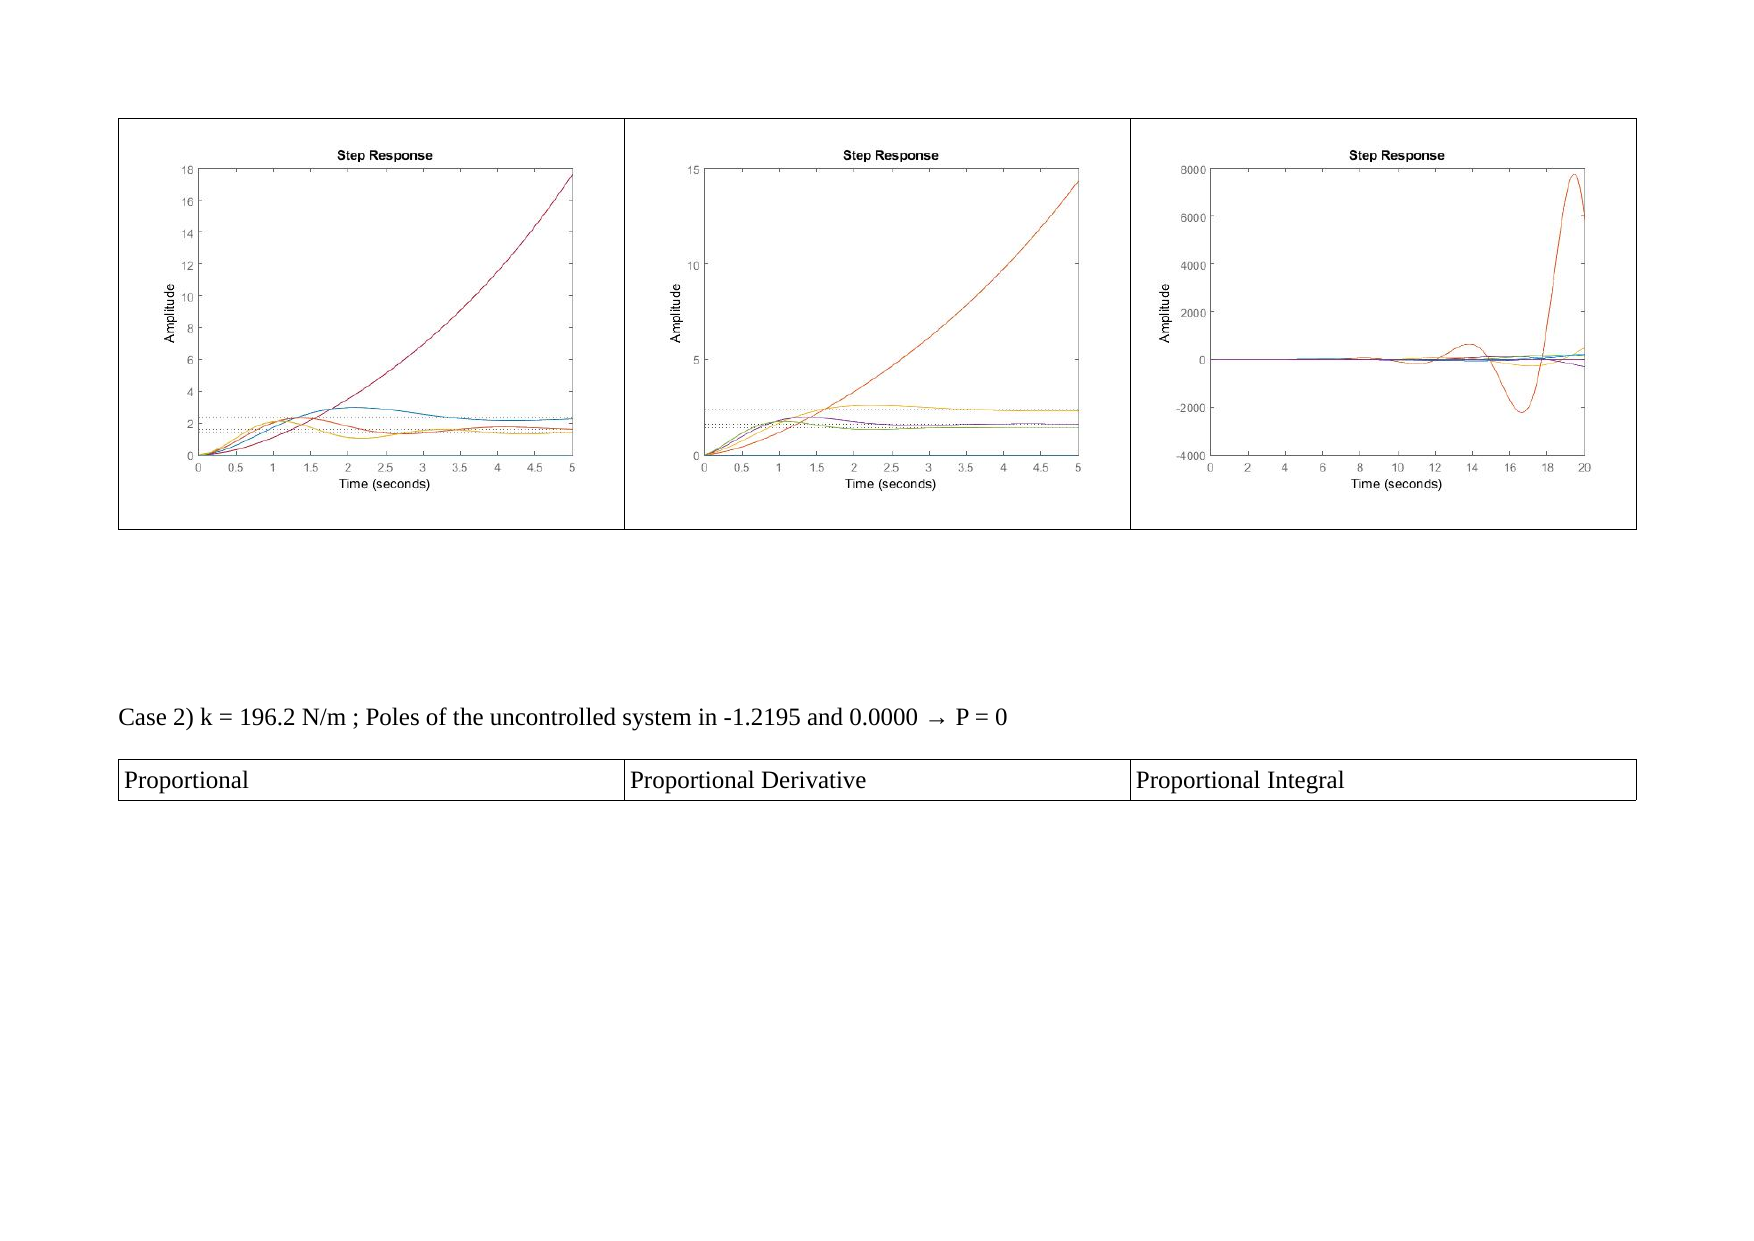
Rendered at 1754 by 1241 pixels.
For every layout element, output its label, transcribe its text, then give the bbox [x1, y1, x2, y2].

table_header Proportional Derivative [625, 760, 1130, 800]
table_cell [1131, 119, 1636, 529]
table_cell [119, 119, 624, 529]
picture [629, 123, 1125, 495]
picture [1135, 123, 1631, 495]
table_header Proportional [119, 760, 624, 800]
text Case 2) k = 196.2 N/m ; Poles of the uncontrolled system in -1.2195 and 0.0000 → P = 0 [118, 702, 1636, 731]
picture [123, 123, 619, 495]
table_header Proportional Integral [1131, 760, 1636, 800]
table_cell [625, 119, 1130, 529]
